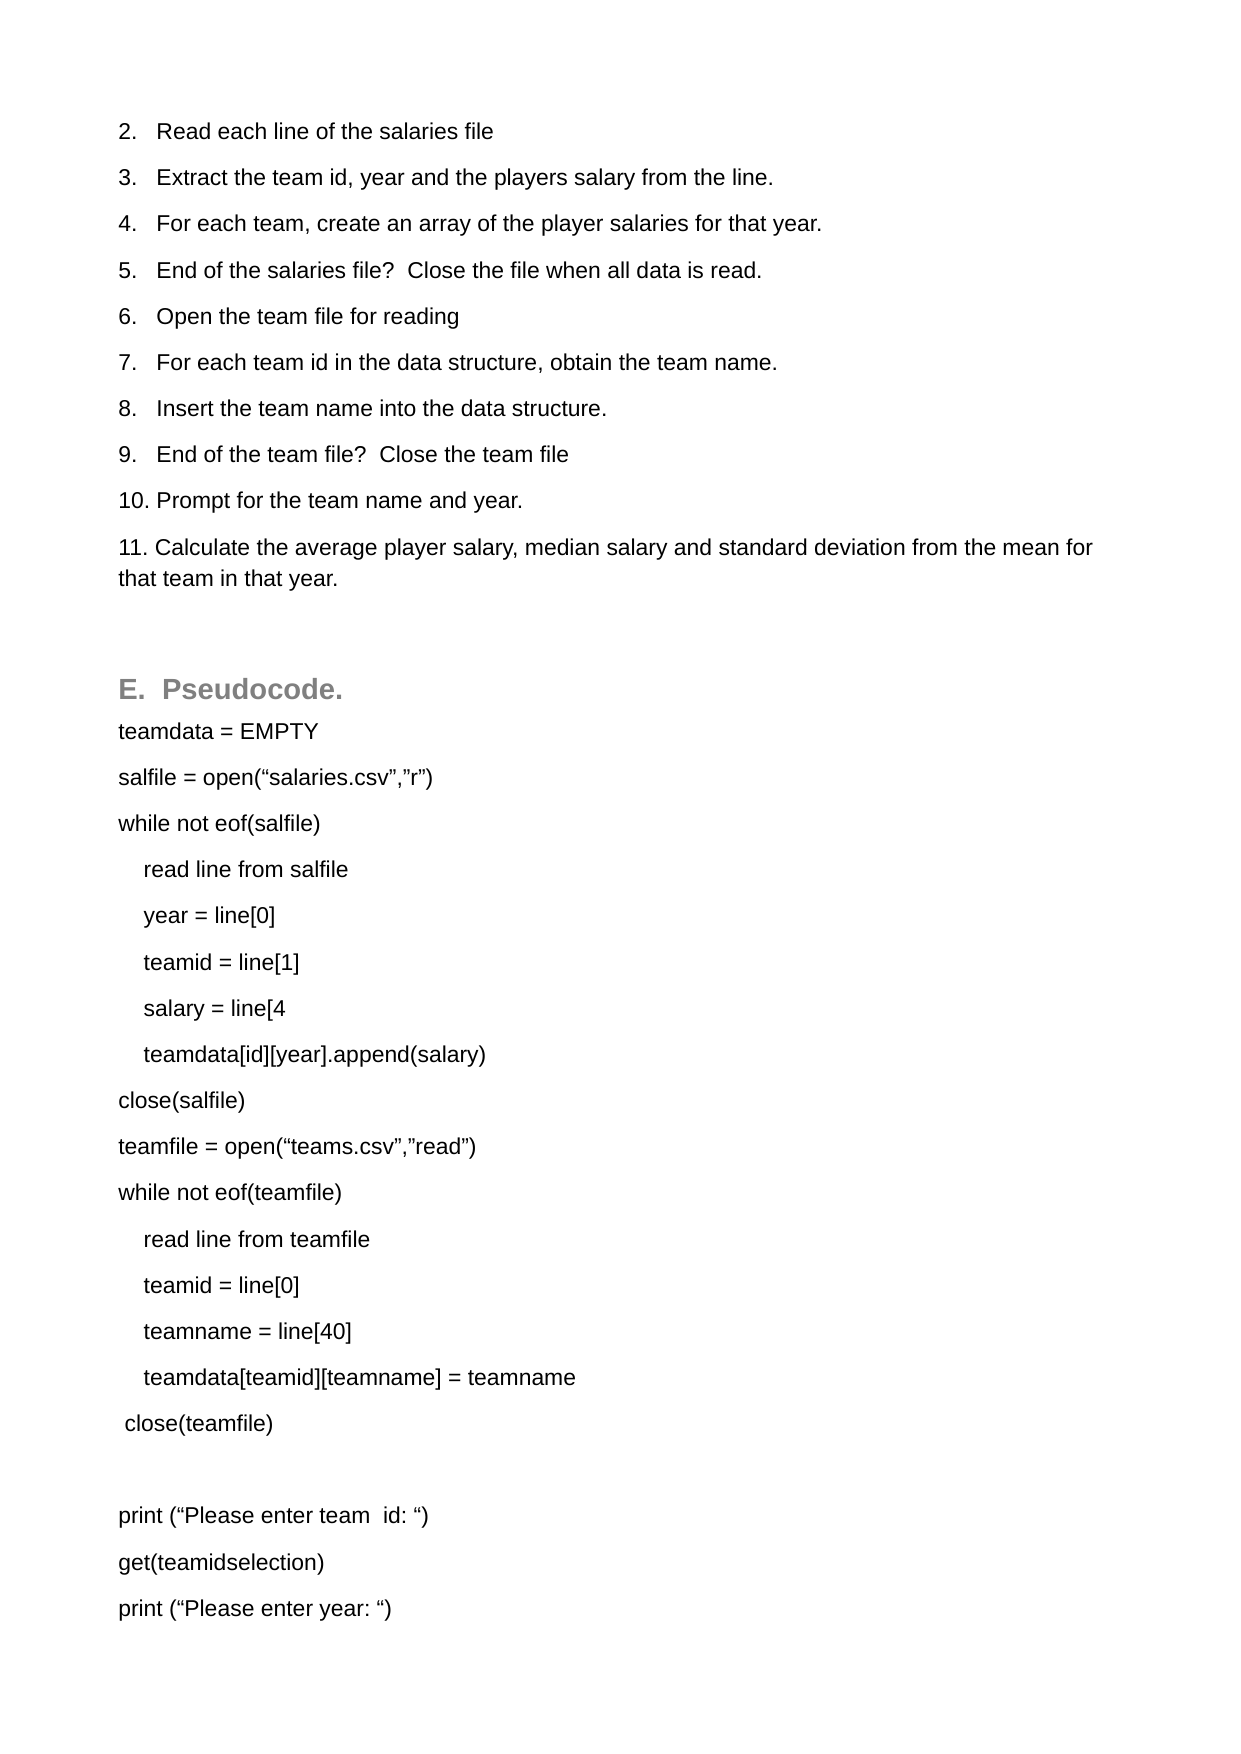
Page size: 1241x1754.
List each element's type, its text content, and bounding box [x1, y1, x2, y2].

text close(salfile) [118, 1087, 1122, 1113]
text teamid = line[1] [118, 949, 1122, 975]
text teamname = line[40] [118, 1318, 1122, 1344]
text read line from teamfile [118, 1226, 1122, 1252]
text teamfile = open(“teams.csv”,”read”) [118, 1133, 1122, 1159]
text 9. End of the team file? Close the team file [118, 441, 1122, 467]
text teamdata = EMPTY [118, 718, 1122, 744]
text 11. Calculate the average player salary, median salary and standard deviation from the mean for that team in that year. [118, 533, 1122, 591]
text year = line[0] [118, 902, 1122, 929]
text 4. For each team, create an array of the player salaries for that year. [118, 210, 1122, 237]
text 10. Prompt for the team name and year. [118, 487, 1122, 514]
text print (“Please enter year: “) [118, 1595, 1122, 1621]
text 7. For each team id in the data structure, obtain the team name. [118, 349, 1122, 375]
text teamid = line[0] [118, 1272, 1122, 1298]
text teamdata[teamid][teamname] = teamname [118, 1364, 1122, 1390]
text salary = line[4 [118, 995, 1122, 1021]
text while not eof(teamfile) [118, 1179, 1122, 1206]
text 2. Read each line of the salaries file [118, 118, 1122, 144]
text 3. Extract the team id, year and the players salary from the line. [118, 164, 1122, 191]
text close(teamfile) [118, 1410, 1122, 1436]
text read line from salfile [118, 856, 1122, 883]
text teamdata[id][year].append(salary) [118, 1041, 1122, 1067]
text salfile = open(“salaries.csv”,”r”) [118, 764, 1122, 790]
text print (“Please enter team id: “) [118, 1502, 1122, 1529]
text 5. End of the salaries file? Close the file when all data is read. [118, 257, 1122, 283]
text 6. Open the team file for reading [118, 303, 1122, 329]
text while not eof(salfile) [118, 810, 1122, 837]
subtitle E. Pseudocode. [118, 672, 1122, 705]
text 8. Insert the team name into the data structure. [118, 395, 1122, 421]
text get(teamidselection) [118, 1548, 1122, 1575]
